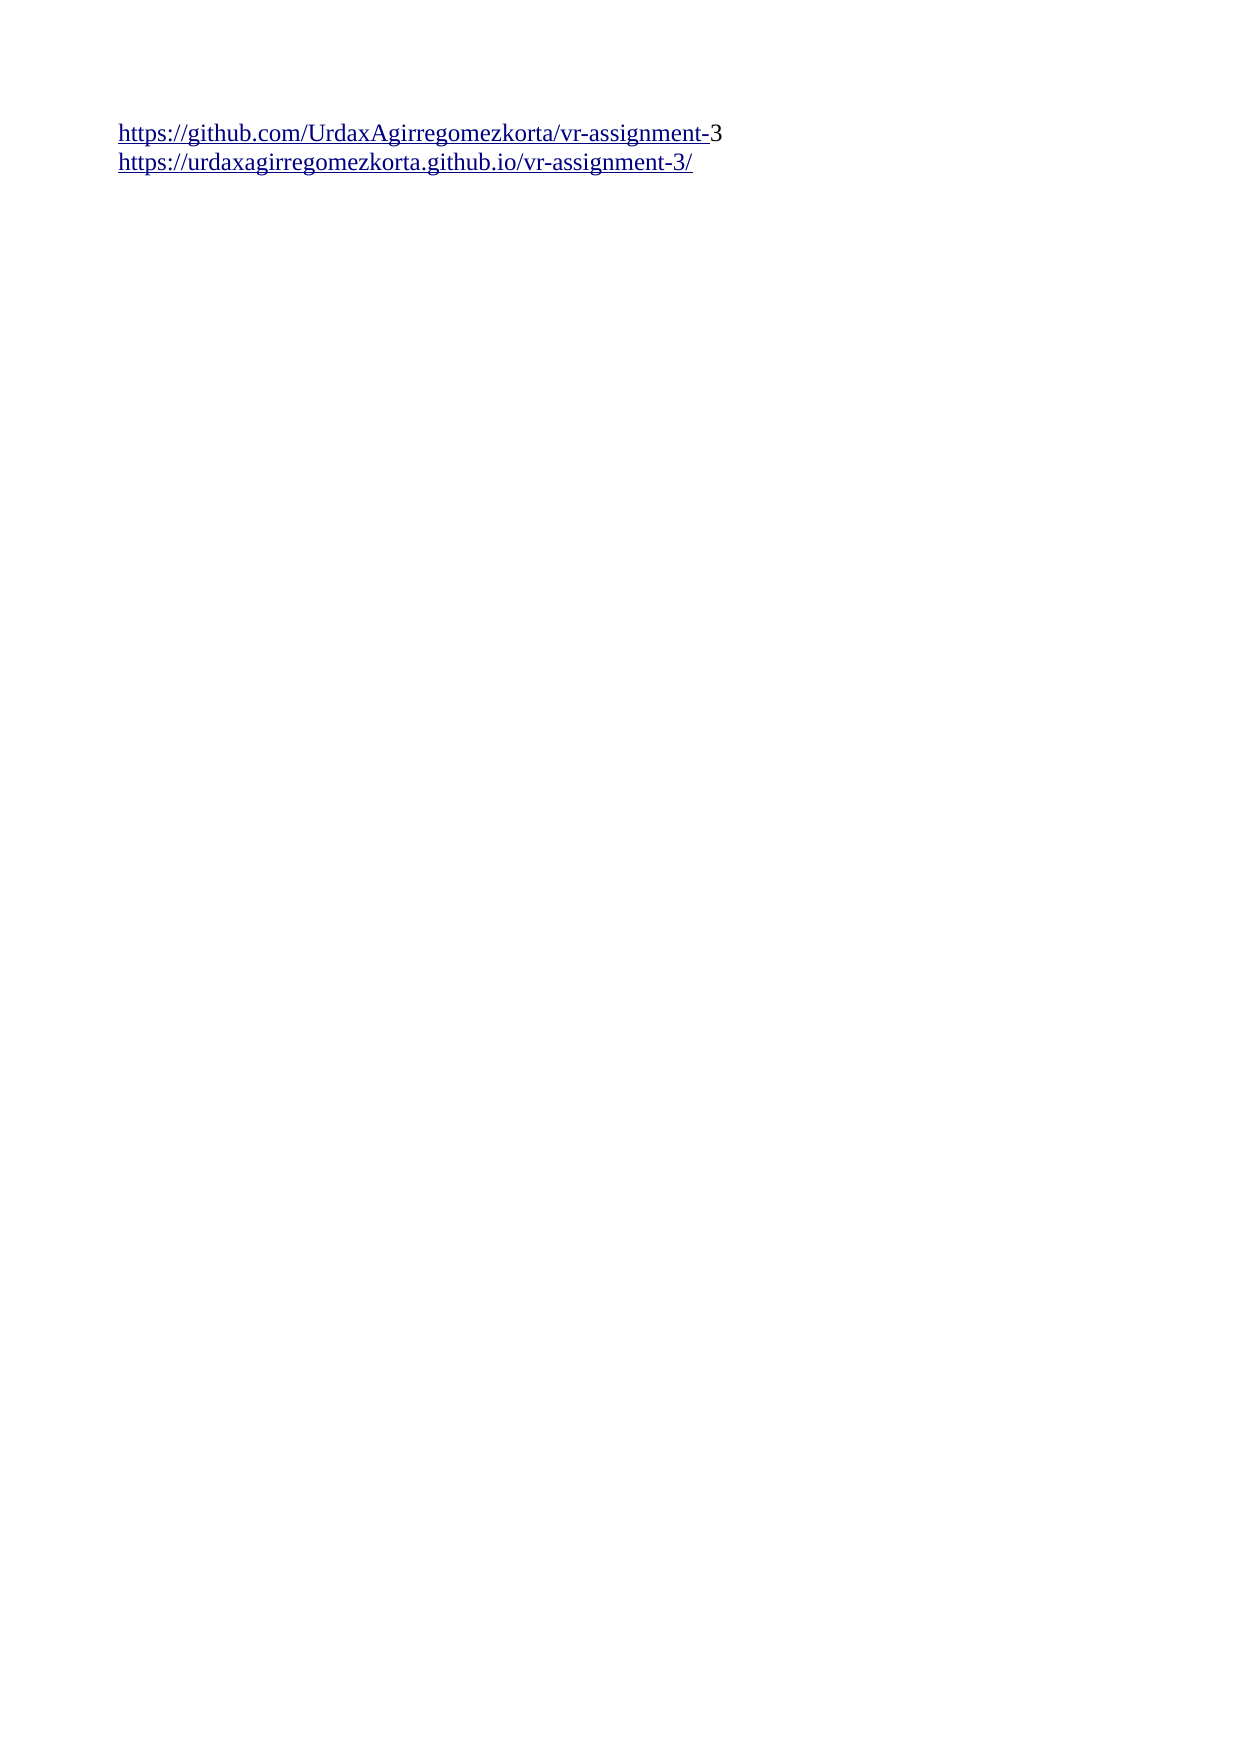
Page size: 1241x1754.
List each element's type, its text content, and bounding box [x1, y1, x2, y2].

text https://github.com/UrdaxAgirregomezkorta/vr-assignment-3 https://urdaxagirregomezkorta.github.io/vr-assignment-3/ [118, 118, 1122, 176]
